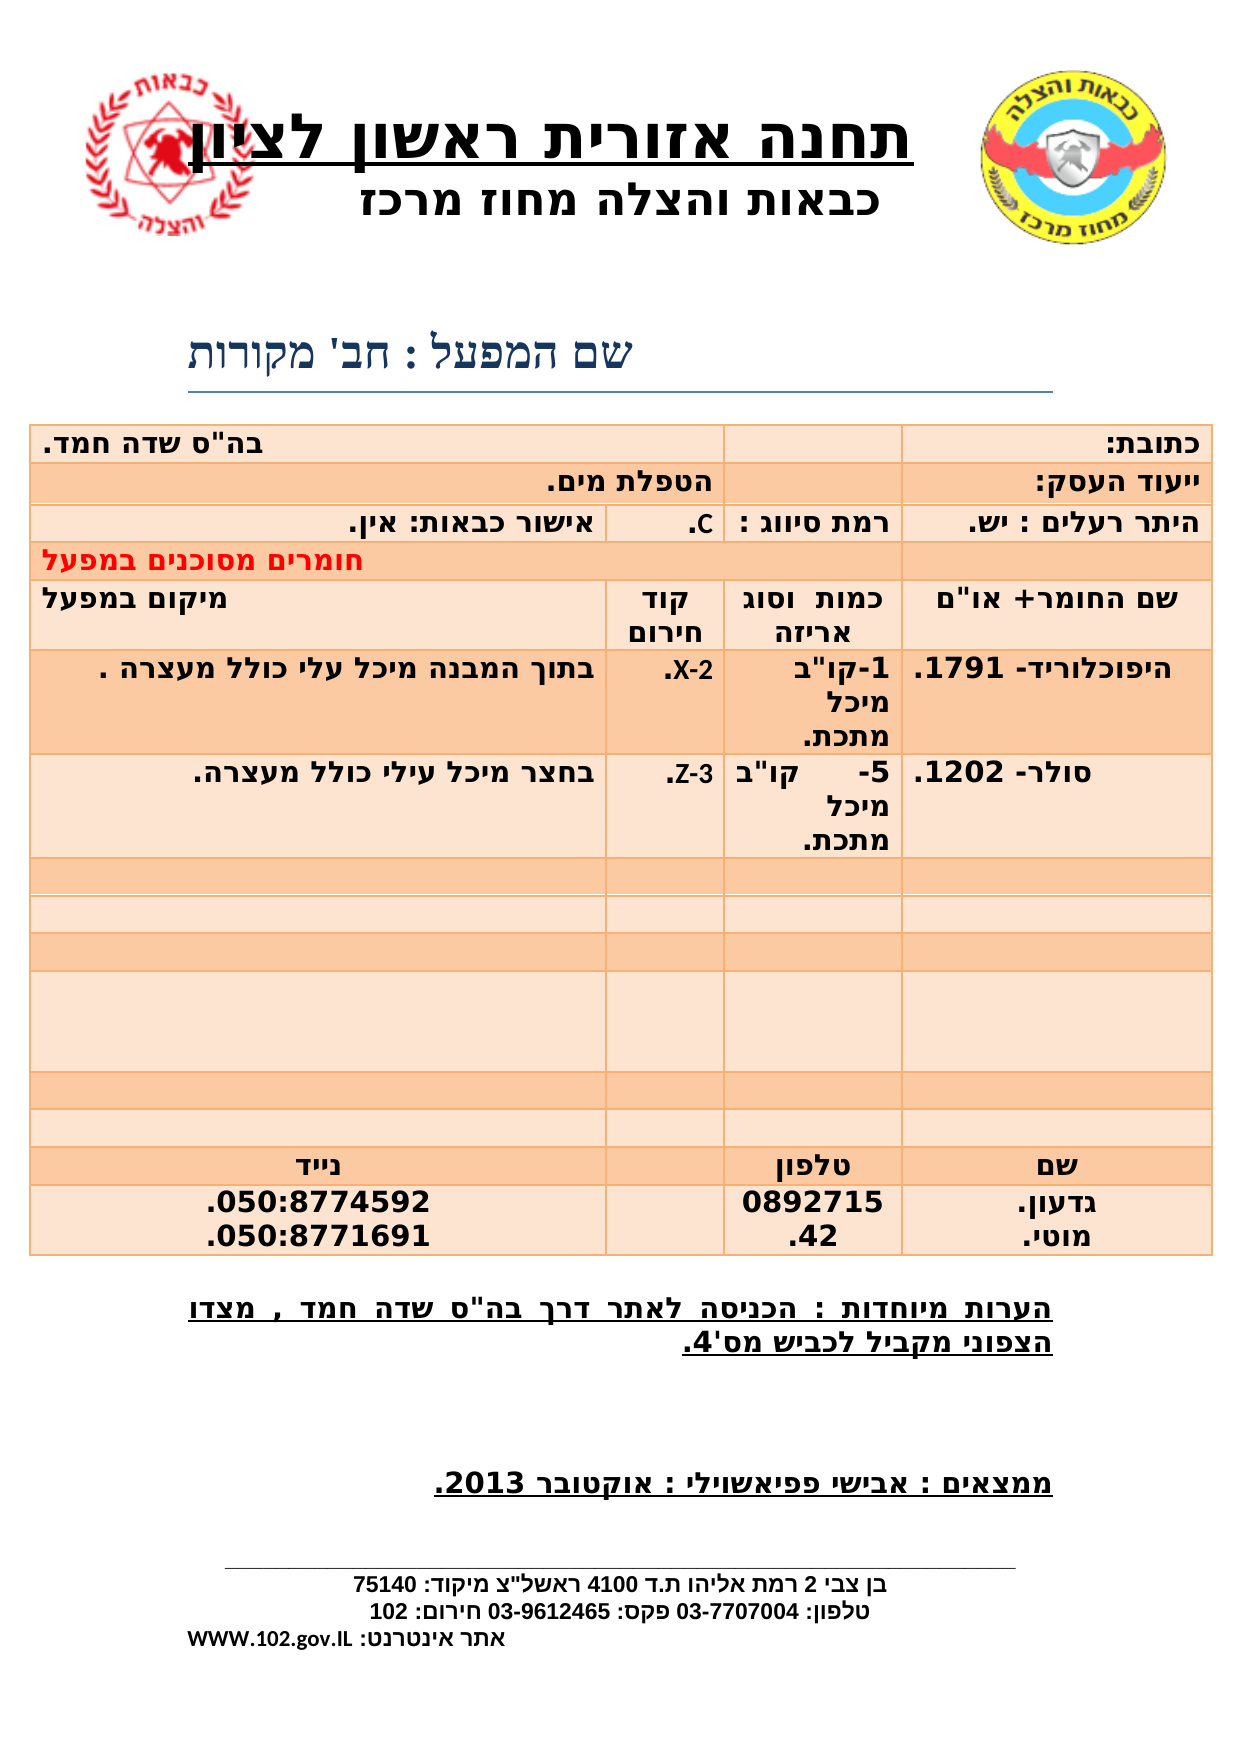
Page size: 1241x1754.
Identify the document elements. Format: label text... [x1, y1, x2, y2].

table_cell [725, 897, 901, 932]
table_cell Z-3. [607, 755, 723, 857]
table_cell [31, 859, 605, 894]
table_cell ייעוד העסק: [903, 464, 1211, 503]
table_cell [903, 972, 1211, 1071]
table_cell [31, 897, 605, 932]
table_cell [725, 1110, 901, 1146]
table_cell [725, 464, 901, 503]
table_cell [607, 1110, 723, 1146]
table_cell כמות וסוג אריזה [725, 581, 901, 649]
table_cell [607, 1148, 723, 1184]
table_cell [903, 543, 1211, 579]
text ממצאים : אבישי פפיאשוילי : אוקטובר 2013. [187, 1466, 1053, 1500]
table_cell [725, 934, 901, 970]
table_header בה"ס שדה חמד. [31, 426, 723, 462]
table_cell [725, 972, 901, 1071]
table_cell [31, 1073, 605, 1108]
table_cell [31, 934, 605, 970]
table_cell [903, 1110, 1211, 1146]
table_cell [607, 934, 723, 970]
table_cell [903, 859, 1211, 894]
table_cell בתוך המבנה מיכל עלי כולל מעצרה . [31, 651, 605, 753]
table_cell [607, 897, 723, 932]
table_cell היתר רעלים : יש. [903, 506, 1211, 541]
table_cell גדעון. מוטי. [903, 1186, 1211, 1254]
table_cell C. [607, 506, 723, 541]
table_cell [607, 1073, 723, 1108]
table_cell קוד חירום [607, 581, 723, 649]
table_header [725, 426, 901, 462]
table_cell X-2. [607, 651, 723, 753]
table_cell נייד [31, 1148, 605, 1184]
table_cell הטפלת מים. [31, 464, 723, 503]
text הערות מיוחדות : הכניסה לאתר דרך בה"ס שדה חמד , מצדו הצפוני מקביל לכביש מס'4. [187, 1291, 1053, 1359]
table_cell 1-קו"ב מיכל מתכת. [725, 651, 901, 753]
table_cell [607, 972, 723, 1071]
text שם המפעל : חב' מקורות [187, 326, 1053, 393]
table_cell טלפון [725, 1148, 901, 1184]
table_cell [607, 1186, 723, 1254]
table_cell [31, 1110, 605, 1146]
table_cell היפוכלוריד- 1791. [903, 651, 1211, 753]
table_cell [903, 1073, 1211, 1108]
table_cell בחצר מיכל עילי כולל מעצרה. [31, 755, 605, 857]
table_cell רמת סיווג : [725, 506, 901, 541]
table_cell שם החומר+ או"ם [903, 581, 1211, 649]
table_cell 089271542. [725, 1186, 901, 1254]
table_header כתובת: [903, 426, 1211, 462]
table_cell [903, 897, 1211, 932]
table_cell סולר- 1202. [903, 755, 1211, 857]
table_cell [31, 972, 605, 1071]
table_cell [725, 1073, 901, 1108]
table_cell חומרים מסוכנים במפעל [31, 543, 901, 579]
table_cell 5- קו"ב מיכל מתכת. [725, 755, 901, 857]
table_cell מיקום במפעל [31, 581, 605, 649]
table_cell אישור כבאות: אין. [31, 506, 605, 541]
table_cell [903, 934, 1211, 970]
table_cell 050:8774592. 050:8771691. [31, 1186, 605, 1254]
table_cell שם [903, 1148, 1211, 1184]
table_cell [607, 859, 723, 894]
table_cell [725, 859, 901, 894]
